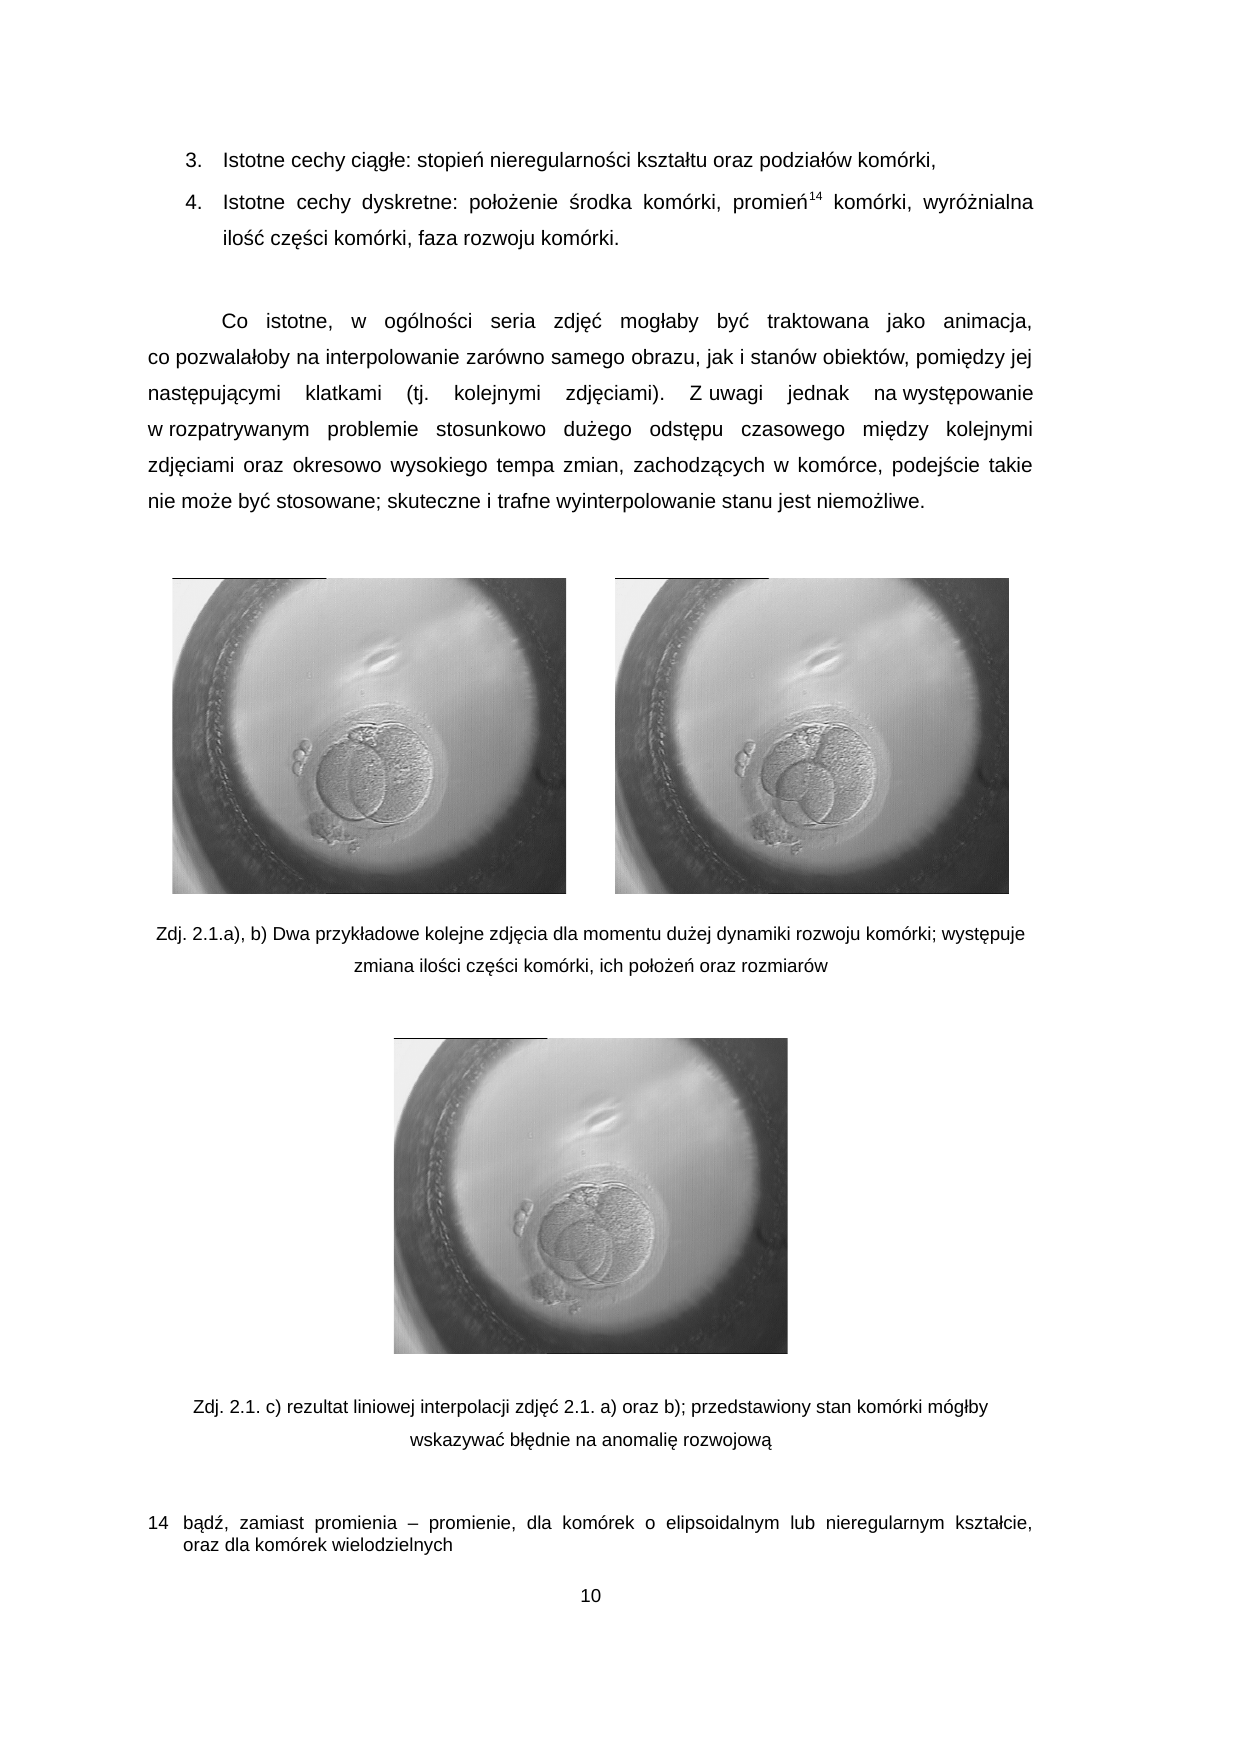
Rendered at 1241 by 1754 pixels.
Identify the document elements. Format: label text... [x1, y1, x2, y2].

list Istotne cechy dyskretne: położenie środka komórki, promień komórki, wyróżnialna ilość części komórki, faza rozwoju komórki. [185, 189, 1033, 249]
table_header [148, 573, 591, 923]
list bądź, zamiast promienia – promienie, dla komórek o elipsoidalnym lub nieregularnym kształcie, oraz dla komórek wielodzielnych [148, 1512, 1033, 1555]
picture [615, 578, 1009, 894]
text Zdj. 2.1. c) rezultat liniowej interpolacji zdjęć 2.1. a) oraz b); przedstawiony stan komórki mógłby wskazywać błędnie na anomalię rozwojową [148, 1035, 1033, 1450]
text Co istotne, w ogólności seria zdjęć mogłaby być traktowana jako animacja, co pozwalałoby na interpolowanie zarówno samego obrazu, jak i stanów obiektów, pomiędzy jej następującymi klatkami (tj. kolejnymi zdjęciami). Z uwagi jednak na występowanie w rozpatrywanym problemie stosunkowo dużego odstępu czasowego między kolejnymi zdjęciami oraz okresowo wysokiego tempa zmian, zachodzących w komórce, podejście takie nie może być stosowane; skuteczne i trafne wyinterpolowanie stanu jest niemożliwe. [148, 309, 1033, 513]
list Istotne cechy ciągłe: stopień nieregularności kształtu oraz podziałów komórki, [185, 148, 1033, 172]
picture [393, 1038, 788, 1354]
picture [172, 578, 567, 894]
text Zdj. 2.1.a), b) Dwa przykładowe kolejne zdjęcia dla momentu dużej dynamiki rozwoju komórki; występuje zmiana ilości części komórki, ich położeń oraz rozmiarów [148, 923, 1033, 977]
table_header [591, 573, 1033, 923]
